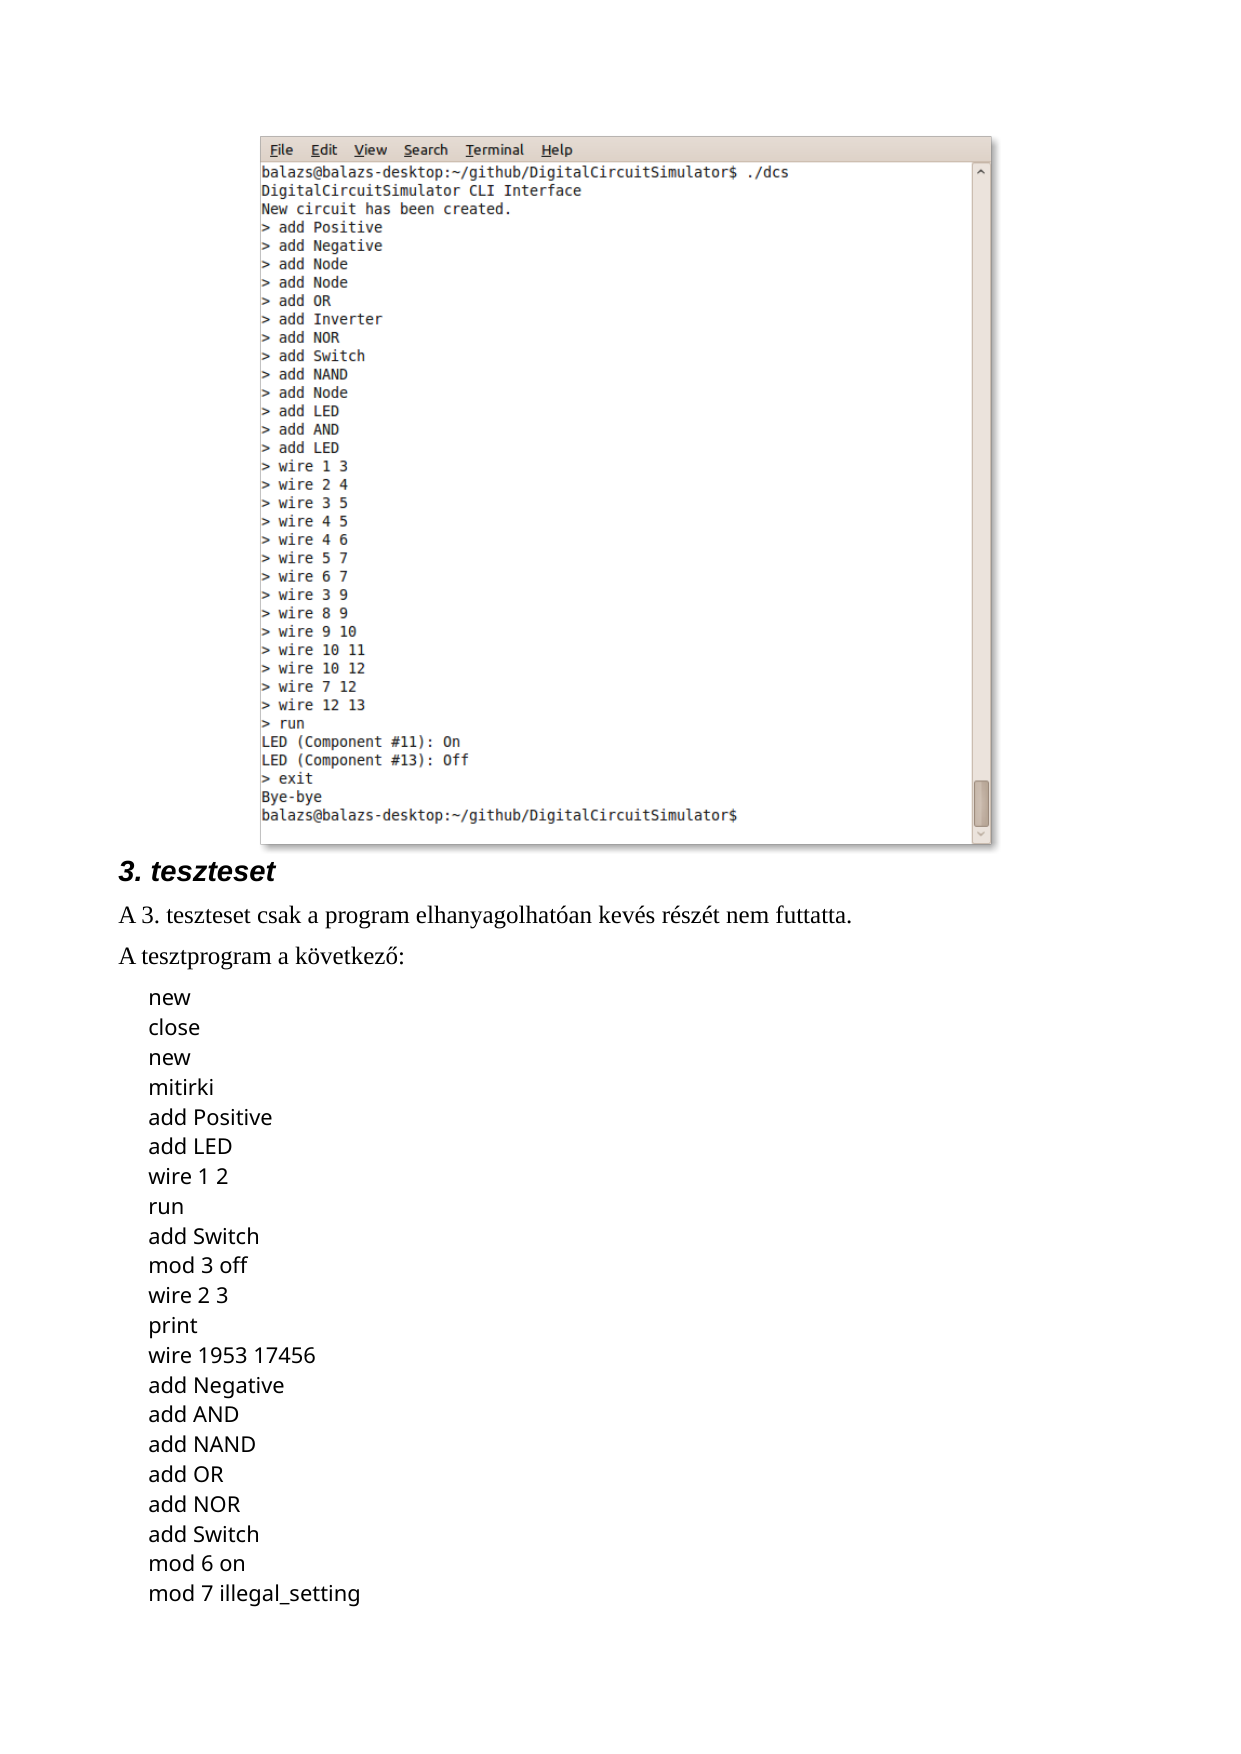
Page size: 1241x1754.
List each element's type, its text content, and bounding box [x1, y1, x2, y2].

picture [255, 131, 1001, 854]
text new close new mitirki add Positive add LED wire 1 2 run add Switch mod 3 off wire 2 3 print wire 1953 17456 add Negative add AND add NAND add OR add NOR add Switch mod 6 on mod 7 illegal_setting [148, 982, 1122, 1608]
text A tesztprogram a következő: [118, 941, 1122, 970]
subtitle 3. teszteset [118, 118, 1122, 887]
text A 3. teszteset csak a program elhanyagolhatóan kevés részét nem futtatta. [118, 900, 1122, 929]
